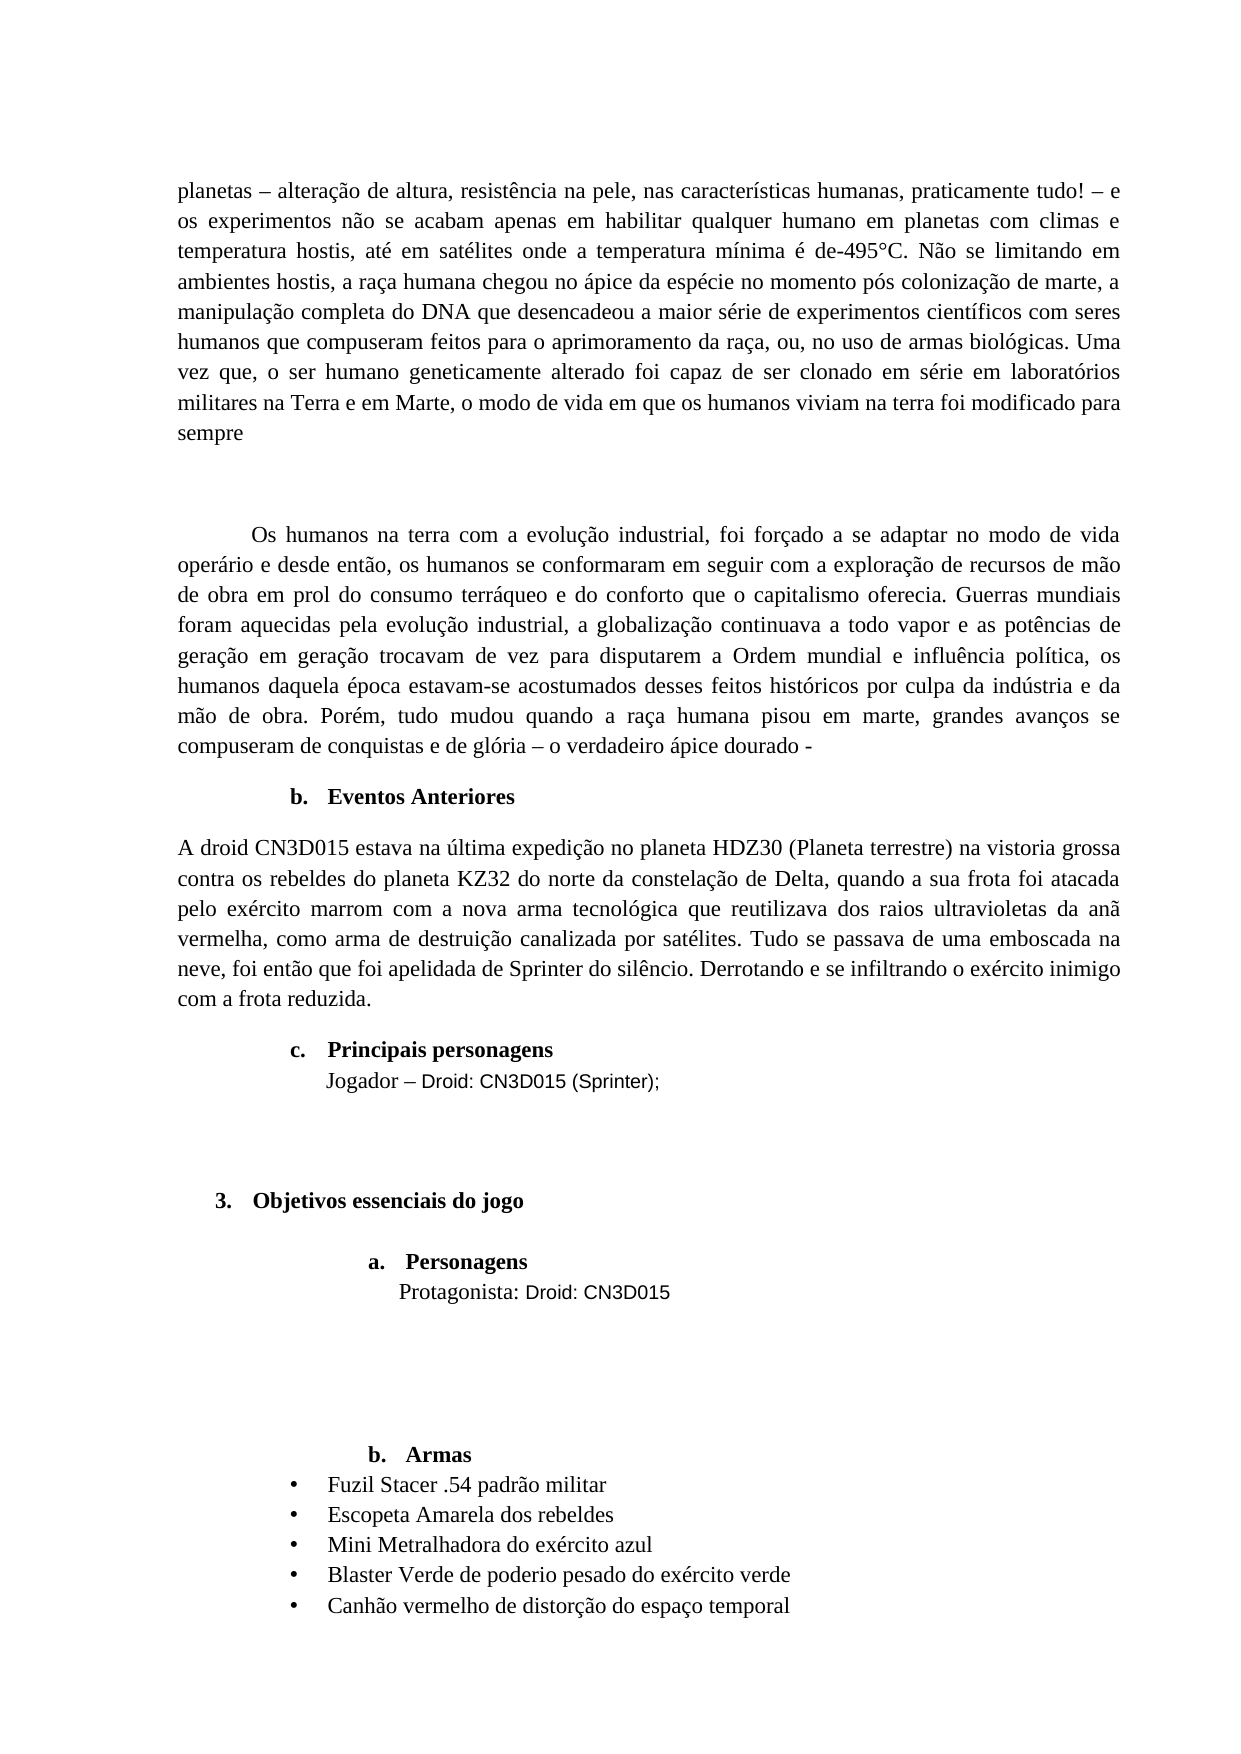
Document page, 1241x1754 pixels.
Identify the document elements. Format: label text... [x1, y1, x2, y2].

list Canhão vermelho de distorção do espaço temporal [290, 1592, 1122, 1618]
list Protagonista: Droid: CN3D015 [252, 1278, 1122, 1304]
list Escopeta Amarela dos rebeldes [290, 1501, 1122, 1527]
list Jogador – Droid: CN3D015 (Sprinter); [288, 1067, 1122, 1093]
list Eventos Anteriores [290, 783, 1122, 810]
list Principais personagens [290, 1037, 1122, 1063]
text planetas – alteração de altura, resistência na pele, nas características humanas, praticamente tudo! – e os experimentos não se acabam apenas em habilitar qualquer humano em planetas com climas e temperatura hostis, até em satélites onde a temperatura mínima é de-495°C. Não se limitando em ambientes hostis, a raça humana chegou no ápice da espécie no momento pós colonização de marte, a manipulação completa do DNA que desencadeou a maior série de experimentos científicos com seres humanos que compuseram feitos para o aprimoramento da raça, ou, no uso de armas biológicas. Uma vez que, o ser humano geneticamente alterado foi capaz de ser clonado em série em laboratórios militares na Terra e em Marte, o modo de vida em que os humanos viviam na terra foi modificado para sempre [177, 177, 1122, 445]
list Personagens [368, 1248, 1122, 1274]
list Objetivos essenciais do jogo [215, 1188, 1122, 1214]
list Armas [368, 1441, 1122, 1467]
list Mini Metralhadora do exército azul [290, 1531, 1122, 1558]
text Os humanos na terra com a evolução industrial, foi forçado a se adaptar no modo de vida operário e desde então, os humanos se conformaram em seguir com a exploração de recursos de mão de obra em prol do consumo terráqueo e do conforto que o capitalismo oferecia. Guerras mundiais foram aquecidas pela evolução industrial, a globalização continuava a todo vapor e as potências de geração em geração trocavam de vez para disputarem a Ordem mundial e influência política, os humanos daquela época estavam-se acostumados desses feitos históricos por culpa da indústria e da mão de obra. Porém, tudo mudou quando a raça humana pisou em marte, grandes avanços se compuseram de conquistas e de glória – o verdadeiro ápice dourado - [177, 521, 1122, 759]
list Fuzil Stacer .54 padrão militar [290, 1471, 1122, 1497]
list Blaster Verde de poderio pesado do exército verde [290, 1562, 1122, 1588]
text A droid CN3D015 estava na última expedição no planeta HDZ30 (Planeta terrestre) na vistoria grossa contra os rebeldes do planeta KZ32 do norte da constelação de Delta, quando a sua frota foi atacada pelo exército marrom com a nova arma tecnológica que reutilizava dos raios ultravioletas da anã vermelha, como arma de destruição canalizada por satélites. Tudo se passava de uma emboscada na neve, foi então que foi apelidada de Sprinter do silêncio. Derrotando e se infiltrando o exército inimigo com a frota reduzida. [177, 834, 1122, 1012]
